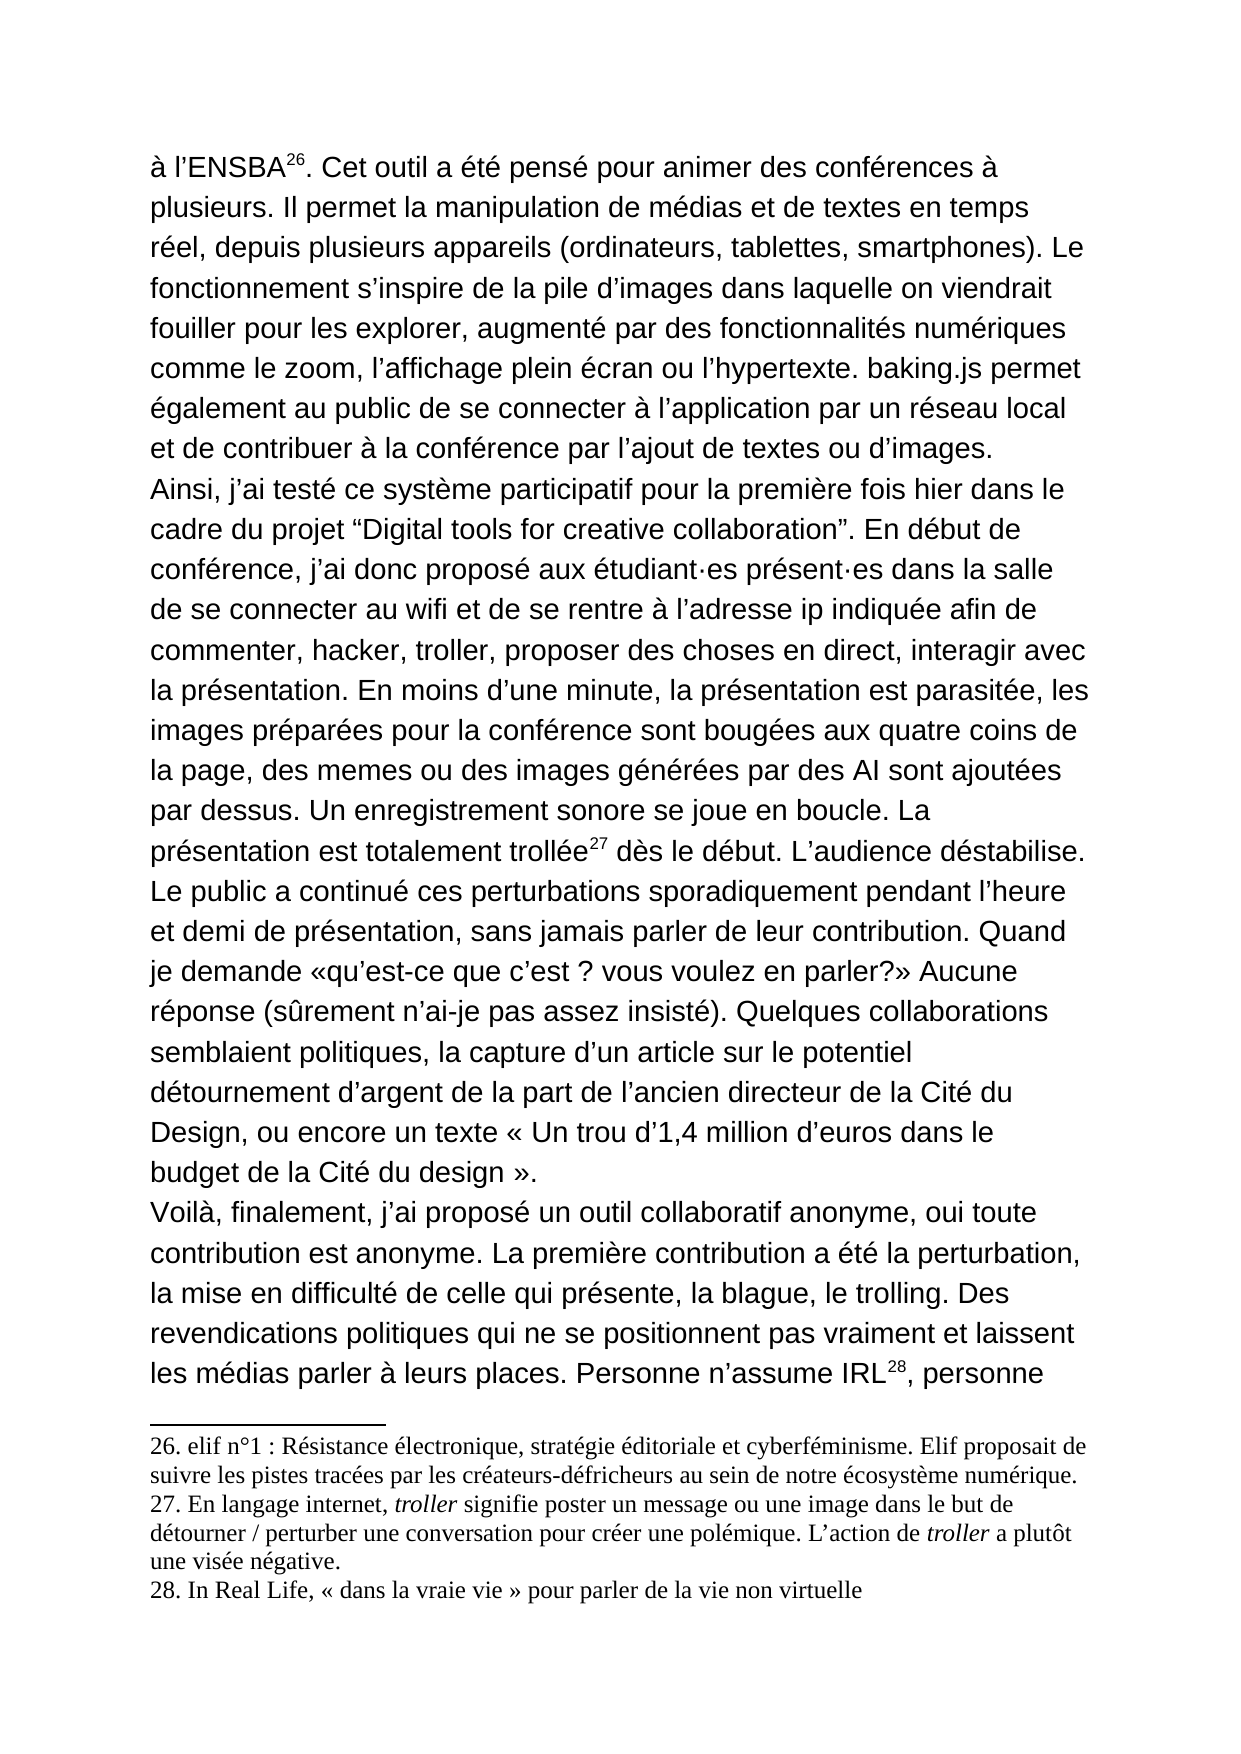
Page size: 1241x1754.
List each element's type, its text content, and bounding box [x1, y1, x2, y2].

text Voilà, finalement, j’ai proposé un outil collaboratif anonyme, oui toute contribution est anonyme. La première contribution a été la perturbation, la mise en difficulté de celle qui présente, la blague, le trolling. Des revendications politiques qui ne se positionnent pas vraiment et laissent les médias parler à leurs places. Personne n’assume IRL, personne n’intervient IRL, personne n’en parle à voix haute, tout se passe en ligne, et je continue à dérouler ma conférence. Est-ce ça participer? Est-ce ça travailler ensemble? Est-ce ça produire ensemble des communs? Est-ce ça le partage de connaissances? [150, 1195, 1090, 1390]
text Ainsi, j’ai testé ce système participatif pour la première fois hier dans le cadre du projet “Digital tools for creative collaboration”. En début de conférence, j’ai donc proposé aux étudiant·es présent·es dans la salle de se connecter au wifi et de se rentre à l’adresse ip indiquée afin de commenter, hacker, troller, proposer des choses en direct, interagir avec la présentation. En moins d’une minute, la présentation est parasitée, les images préparées pour la conférence sont bougées aux quatre coins de la page, des memes ou des images générées par des AI sont ajoutées par dessus. Un enregistrement sonore se joue en boucle. La présentation est totalement trollée dès le début. L’audience déstabilise. Le public a continué ces perturbations sporadiquement pendant l’heure et demi de présentation, sans jamais parler de leur contribution. Quand je demande «qu’est-ce que c’est ? vous voulez en parler?» Aucune réponse (sûrement n’ai-je pas assez insisté). Quelques collaborations semblaient politiques, la capture d’un article sur le potentiel détournement d’argent de la part de l’ancien directeur de la Cité du Design, ou encore un texte « Un trou d’1,4 million d’euros dans le budget de la Cité du design ». [150, 472, 1090, 1189]
text Pour cette conférence, j’ai mis en place un outil nommé baking.js. Il a été conçu et développé en 2015 avec Angeline pour le séminaire ELIF à l’ENSBA. Cet outil a été pensé pour animer des conférences à plusieurs. Il permet la manipulation de médias et de textes en temps réel, depuis plusieurs appareils (ordinateurs, tablettes, smartphones). Le fonctionnement s’inspire de la pile d’images dans laquelle on viendrait fouiller pour les explorer, augmenté par des fonctionnalités numériques comme le zoom, l’affichage plein écran ou l’hypertexte. baking.js permet également au public de se connecter à l’application par un réseau local et de contribuer à la conférence par l’ajout de textes ou d’images. [150, 150, 1090, 465]
text . In Real Life, « dans la vraie vie » pour parler de la vie non virtuelle [150, 1575, 1090, 1604]
text . En langage internet, troller signifie poster un message ou une image dans le but de détourner / perturber une conversation pour créer une polémique. L’action de troller a plutôt une visée négative. [150, 1489, 1090, 1575]
text . elif n°1 : Résistance électronique, stratégie éditoriale et cyberféminisme. Elif proposait de suivre les pistes tracées par les créateurs-défricheurs au sein de notre écosystème numérique. [150, 1431, 1090, 1489]
